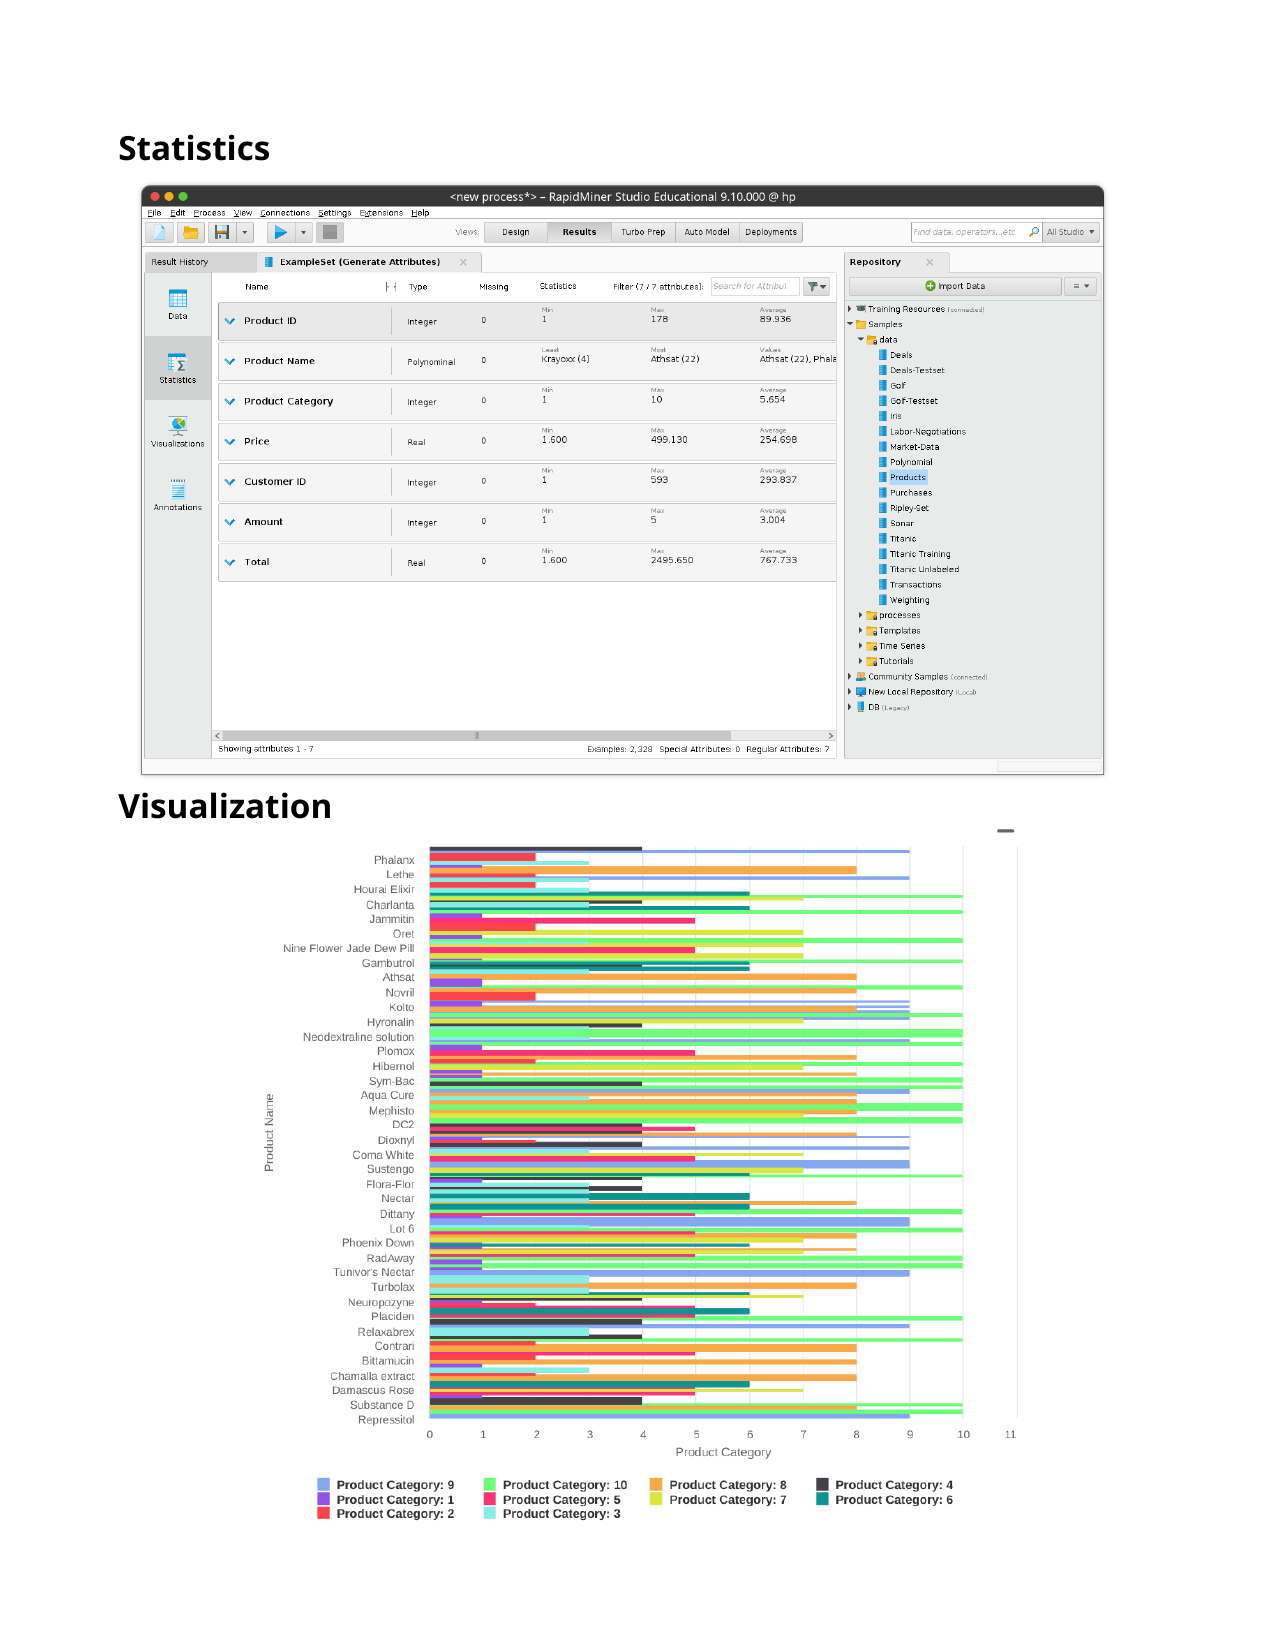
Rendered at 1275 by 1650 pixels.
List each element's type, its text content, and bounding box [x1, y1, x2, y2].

picture [133, 177, 1112, 783]
title Statistics [118, 125, 1157, 170]
title Visualization [118, 229, 1157, 828]
picture [254, 828, 1021, 1537]
